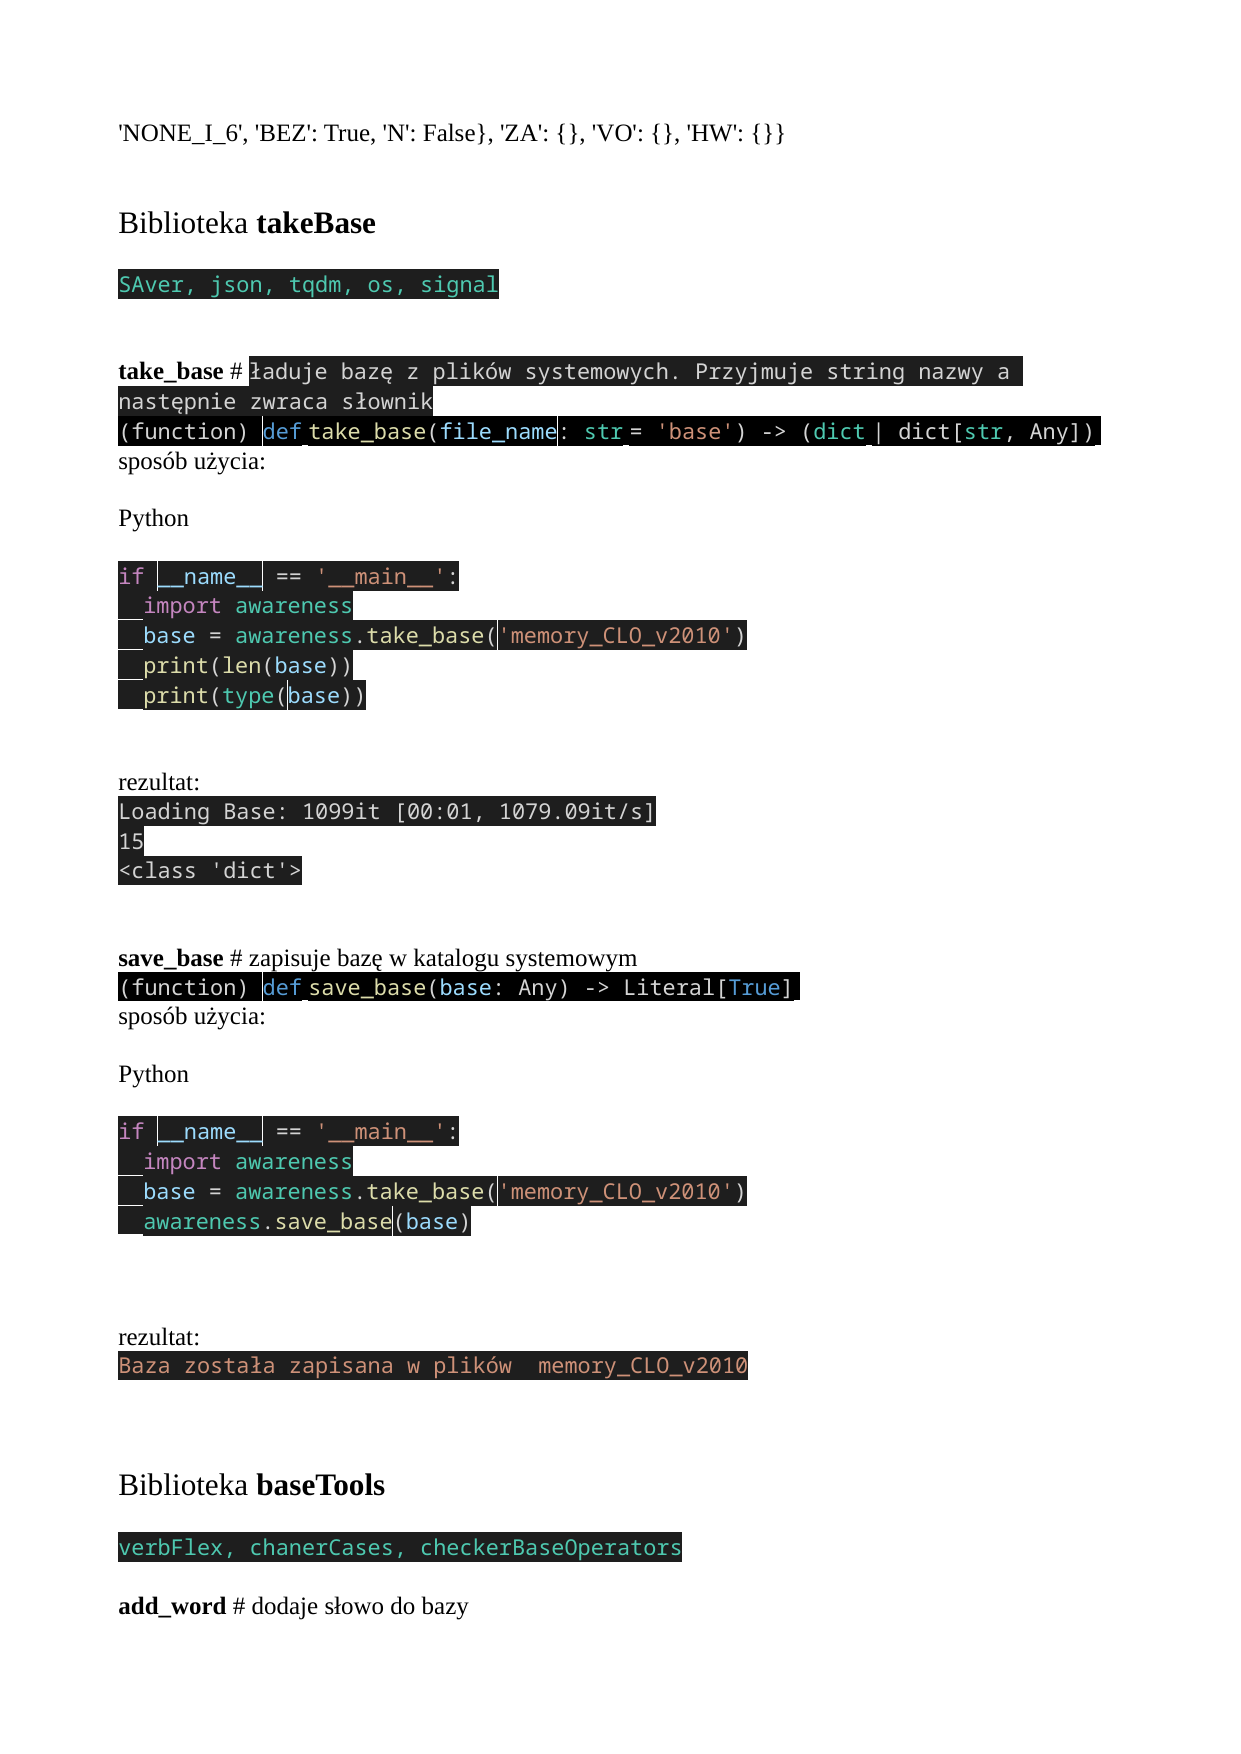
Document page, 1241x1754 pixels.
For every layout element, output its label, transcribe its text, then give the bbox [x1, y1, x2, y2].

text save_base # zapisuje bazę w katalogu systemowym [118, 943, 1122, 972]
text base = awareness.take_base('memory_CLO_v2010') [118, 620, 1122, 650]
text print(len(base)) [118, 650, 1122, 680]
text rezultat: [118, 767, 1122, 796]
text Python [118, 503, 1122, 532]
text import awareness [118, 591, 1122, 620]
text sposób użycia: [118, 1001, 1122, 1030]
text 'NONE_I_6', 'BEZ': True, 'N': False}, 'ZA': {}, 'VO': {}, 'HW': {}} [118, 118, 1122, 147]
text Biblioteka takeBase [118, 204, 1122, 240]
text if __name__ == '__main__': [118, 561, 1122, 591]
text SAver, json, tqdm, os, signal [118, 269, 1122, 299]
text (function) def save_base(base: Any) -> Literal[True] [118, 972, 1122, 1001]
text awareness.save_base(base) [118, 1206, 1122, 1236]
text add_word # dodaje słowo do bazy [118, 1591, 1122, 1619]
text <class 'dict'> [118, 856, 1122, 885]
text rezultat: [118, 1322, 1122, 1351]
text verbFlex, chanerCases, checkerBaseOperators [118, 1532, 1122, 1562]
text import awareness [118, 1146, 1122, 1176]
text Biblioteka baseTools [118, 1467, 1122, 1502]
text take_base # ładuje bazę z plików systemowych. Przyjmuje string nazwy a następnie zwraca słownik [118, 356, 1122, 416]
text base = awareness.take_base('memory_CLO_v2010') [118, 1176, 1122, 1206]
text Python [118, 1059, 1122, 1088]
text Loading Base: 1099it [00:01, 1079.09it/s] [118, 796, 1122, 826]
text print(type(base)) [118, 680, 1122, 710]
text sposób użycia: [118, 446, 1122, 474]
text 15 [118, 826, 1122, 856]
text (function) def take_base(file_name: str = 'base') -> (dict | dict[str, Any]) [118, 416, 1122, 446]
text if __name__ == '__main__': [118, 1116, 1122, 1146]
text Baza została zapisana w plików memory_CLO_v2010 [118, 1351, 1122, 1380]
